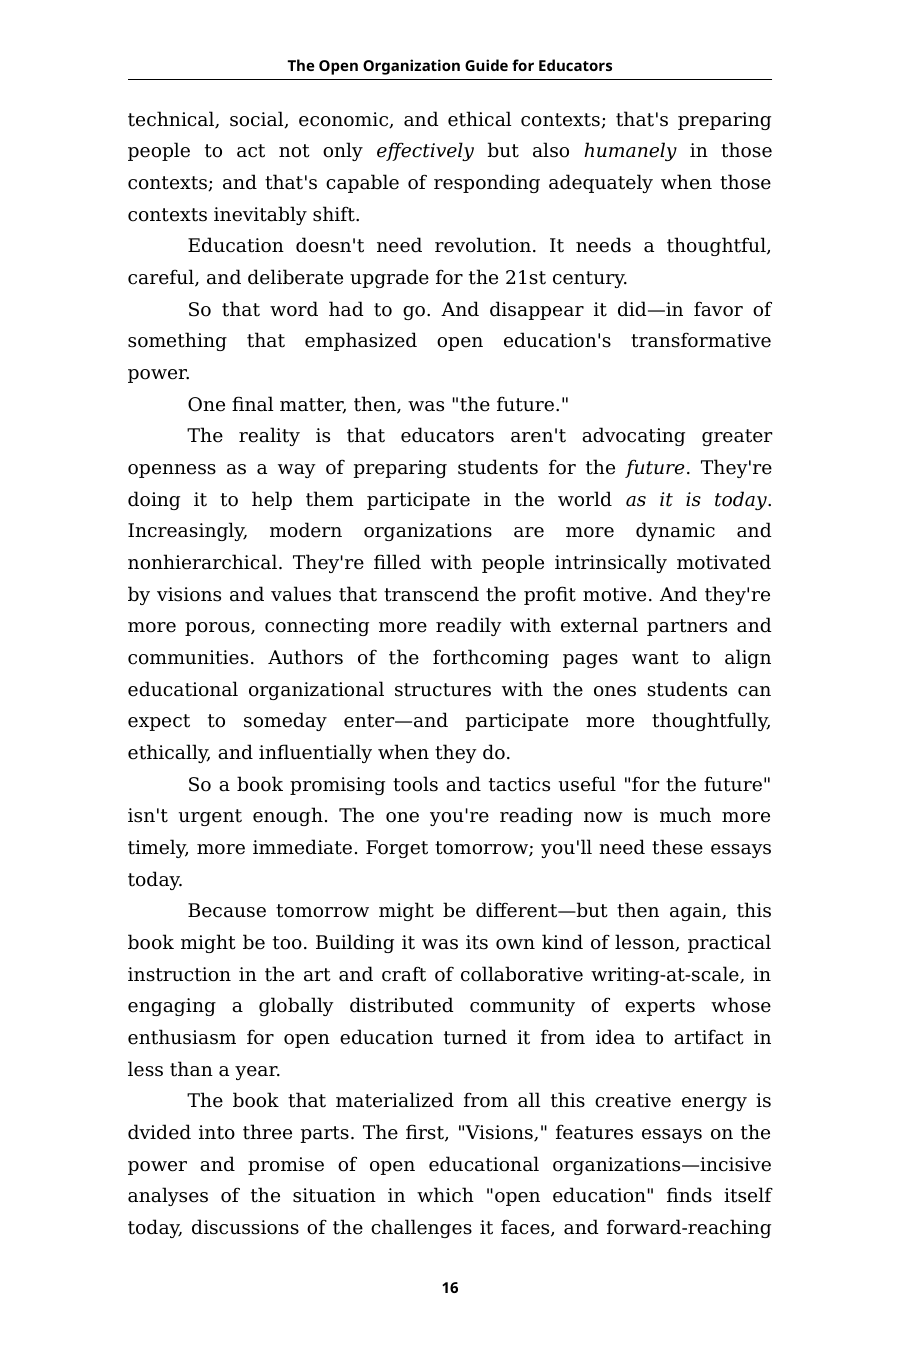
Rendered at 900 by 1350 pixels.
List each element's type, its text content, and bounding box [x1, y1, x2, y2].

text Education doesn't need revolution. It needs a thoughtful, careful, and deliberate upgrade for the 21st century. [127, 235, 772, 289]
text So a book promising tools and tactics useful "for the future" isn't urgent enough. The one you're reading now is much more timely, more immediate. Forget tomorrow; you'll need these essays today. [127, 774, 772, 891]
text The book that materialized from all this creative energy is dvided into three parts. The first, "Visions," features essays on the power and promise of open educational organizations—incisive analyses of the situation in which "open education" finds itself today, discussions of the challenges it faces, and forward-reaching [127, 1090, 772, 1239]
text So that word had to go. And disappear it did—in favor of something that emphasized open education's transformative power. [127, 299, 772, 384]
text One final matter, then, was "the future." [127, 394, 772, 416]
text The reality is that educators aren't advocating greater openness as a way of preparing students for the future. They're doing it to help them participate in the world as it is today. Increasingly, modern organizations are more dynamic and nonhierarchical. They're filled with people intrinsically motivated by visions and values that transcend the profit motive. And they're more porous, connecting more readily with external partners and communities. Authors of the forthcoming pages want to align educational organizational structures with the ones students can expect to someday enter—and participate more thoughtfully, ethically, and influentially when they do. [127, 425, 772, 764]
text technical, social, economic, and ethical contexts; that's preparing people to act not only effectively but also humanely in those contexts; and that's capable of responding adequately when those contexts inevitably shift. [127, 109, 772, 226]
text Because tomorrow might be different—but then again, this book might be too. Building it was its own kind of lesson, practical instruction in the art and craft of collaborative writing-at-scale, in engaging a globally distributed community of experts whose enthusiasm for open education turned it from idea to artifact in less than a year. [127, 900, 772, 1081]
